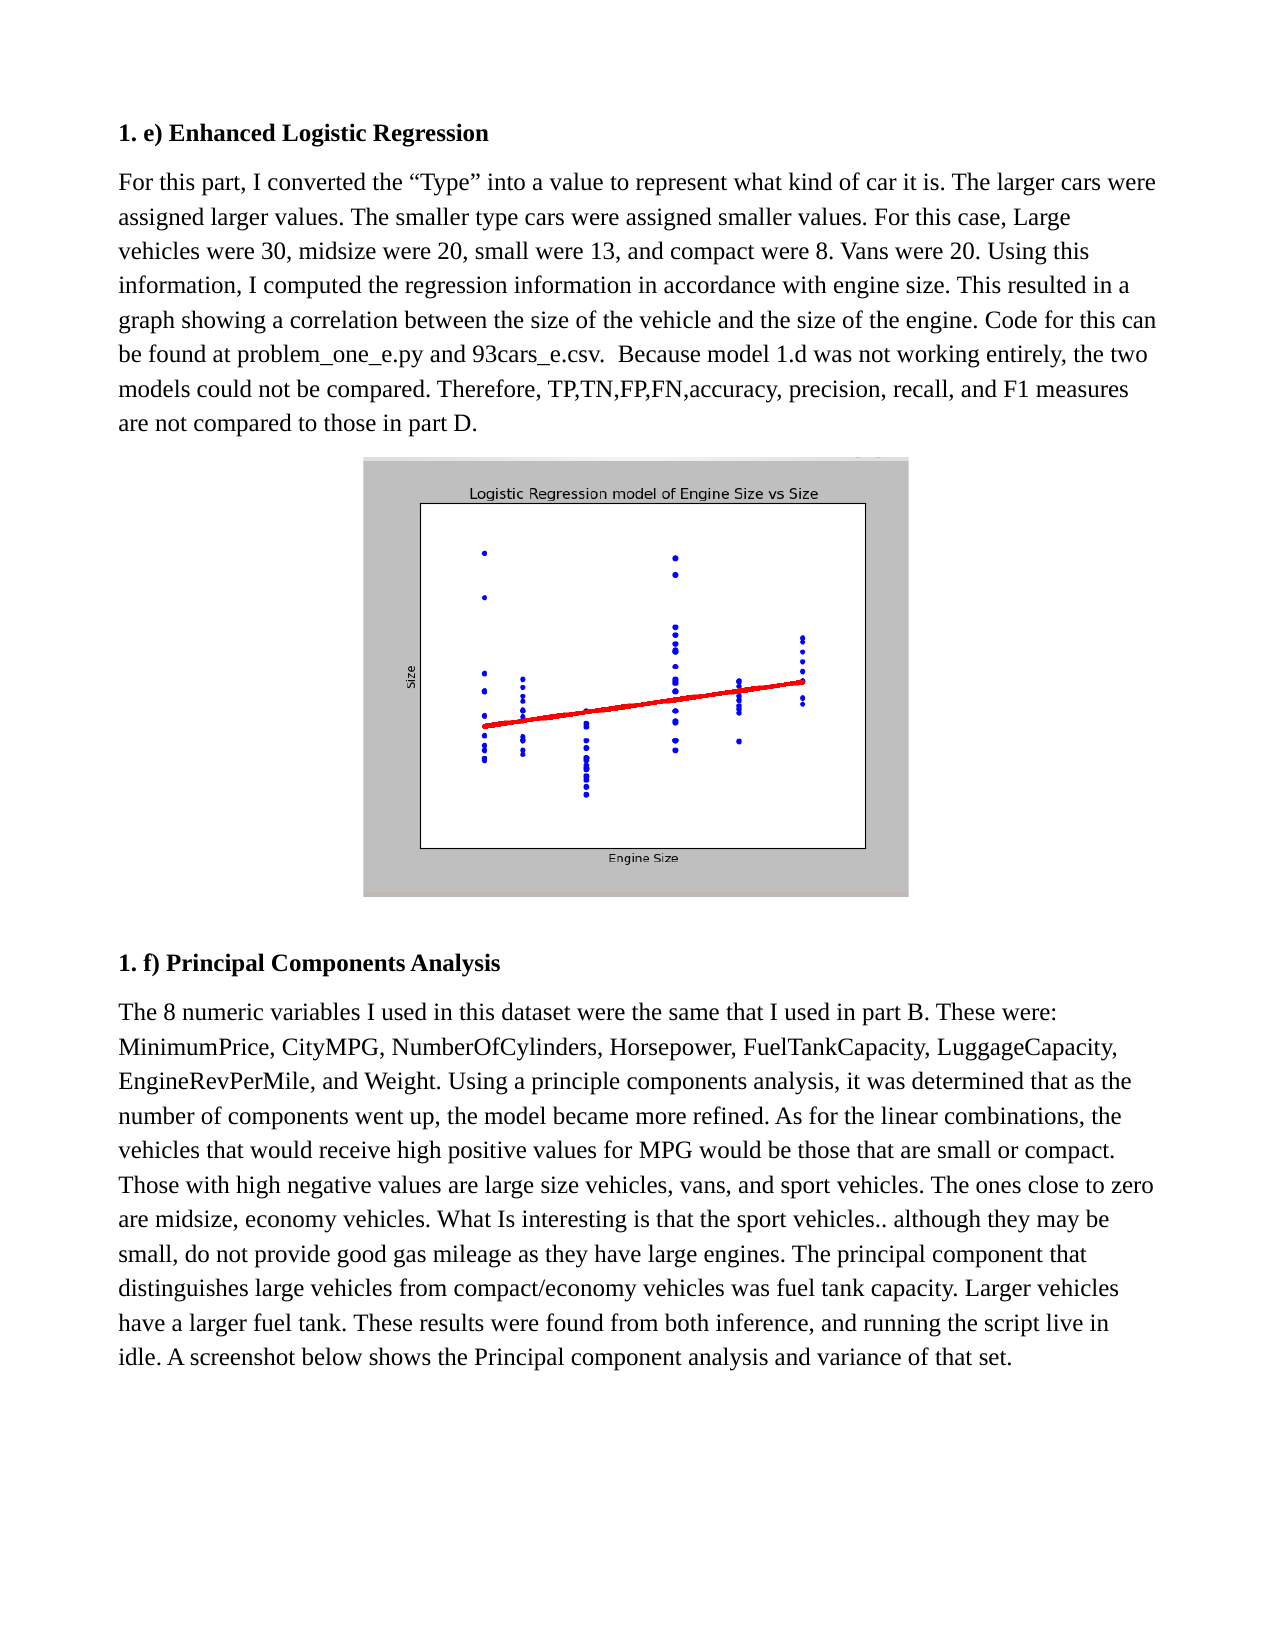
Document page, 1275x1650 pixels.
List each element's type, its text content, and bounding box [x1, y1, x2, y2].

text 1. e) Enhanced Logistic Regression [118, 118, 1157, 147]
picture [363, 457, 909, 897]
text 1. f) Principal Components Analysis [118, 948, 1157, 977]
text The 8 numeric variables I used in this dataset were the same that I used in part B. These were: MinimumPrice, CityMPG, NumberOfCylinders, Horsepower, FuelTankCapacity, LuggageCapacity, EngineRevPerMile, and Weight. Using a principle components analysis, it was determined that as the number of components went up, the model became more refined. As for the linear combinations, the vehicles that would receive high positive values for MPG would be those that are small or compact. Those with high negative values are large size vehicles, vans, and sport vehicles. The ones close to zero are midsize, economy vehicles. What Is interesting is that the sport vehicles.. although they may be small, do not provide good gas mileage as they have large engines. The principal component that distinguishes large vehicles from compact/economy vehicles was fuel tank capacity. Larger vehicles have a larger fuel tank. These results were found from both inference, and running the script live in idle. A screenshot below shows the Principal component analysis and variance of that set. [118, 997, 1157, 1371]
text For this part, I converted the “Type” into a value to represent what kind of car it is. The larger cars were assigned larger values. The smaller type cars were assigned smaller values. For this case, Large vehicles were 30, midsize were 20, small were 13, and compact were 8. Vans were 20. Using this information, I computed the regression information in accordance with engine size. This resulted in a graph showing a correlation between the size of the vehicle and the size of the engine. Code for this can be found at problem_one_e.py and 93cars_e.csv. Because model 1.d was not working entirely, the two models could not be compared. Therefore, TP,TN,FP,FN,accuracy, precision, recall, and F1 measures are not compared to those in part D. [118, 167, 1157, 437]
